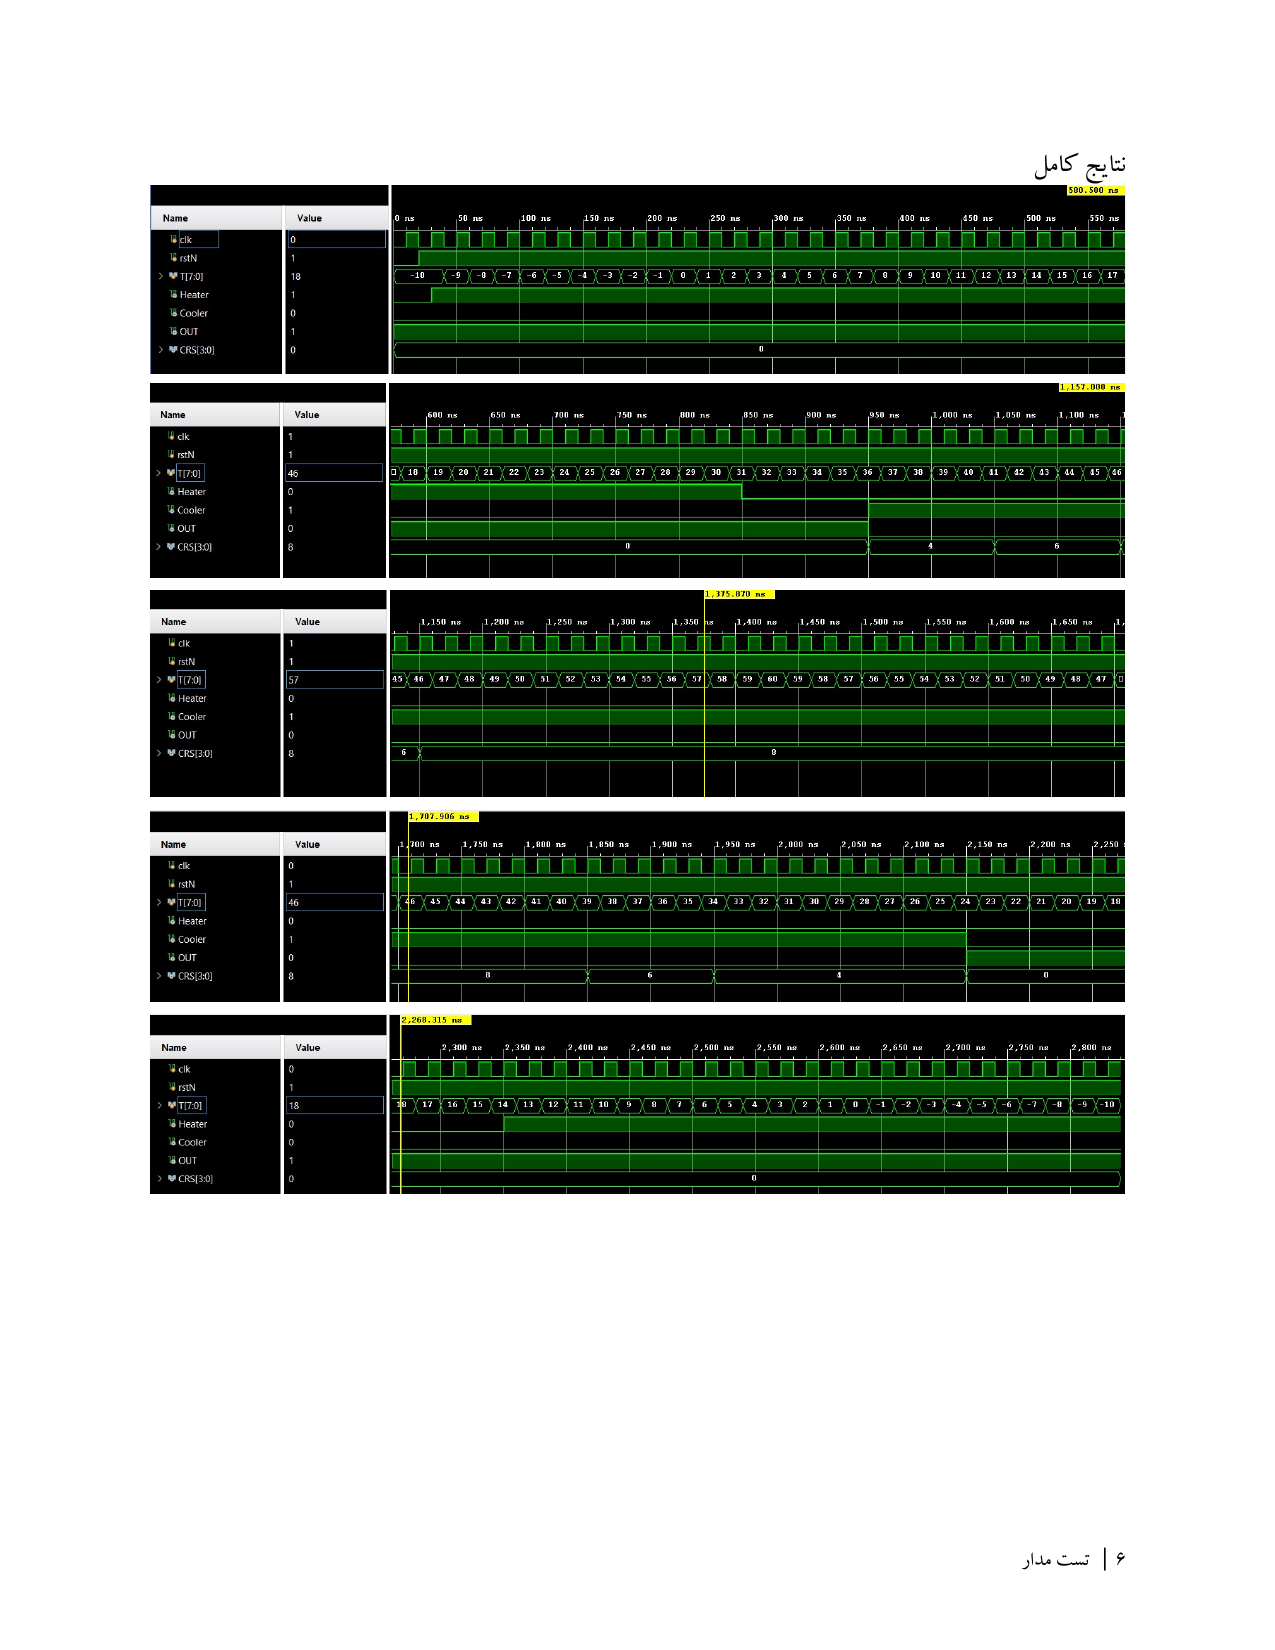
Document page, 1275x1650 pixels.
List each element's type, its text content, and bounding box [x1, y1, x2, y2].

subtitle نتایج کامل [150, 154, 1125, 183]
picture [150, 185, 1125, 374]
picture [150, 1014, 1125, 1194]
picture [150, 810, 1125, 1002]
picture [150, 590, 1125, 797]
picture [150, 383, 1125, 578]
